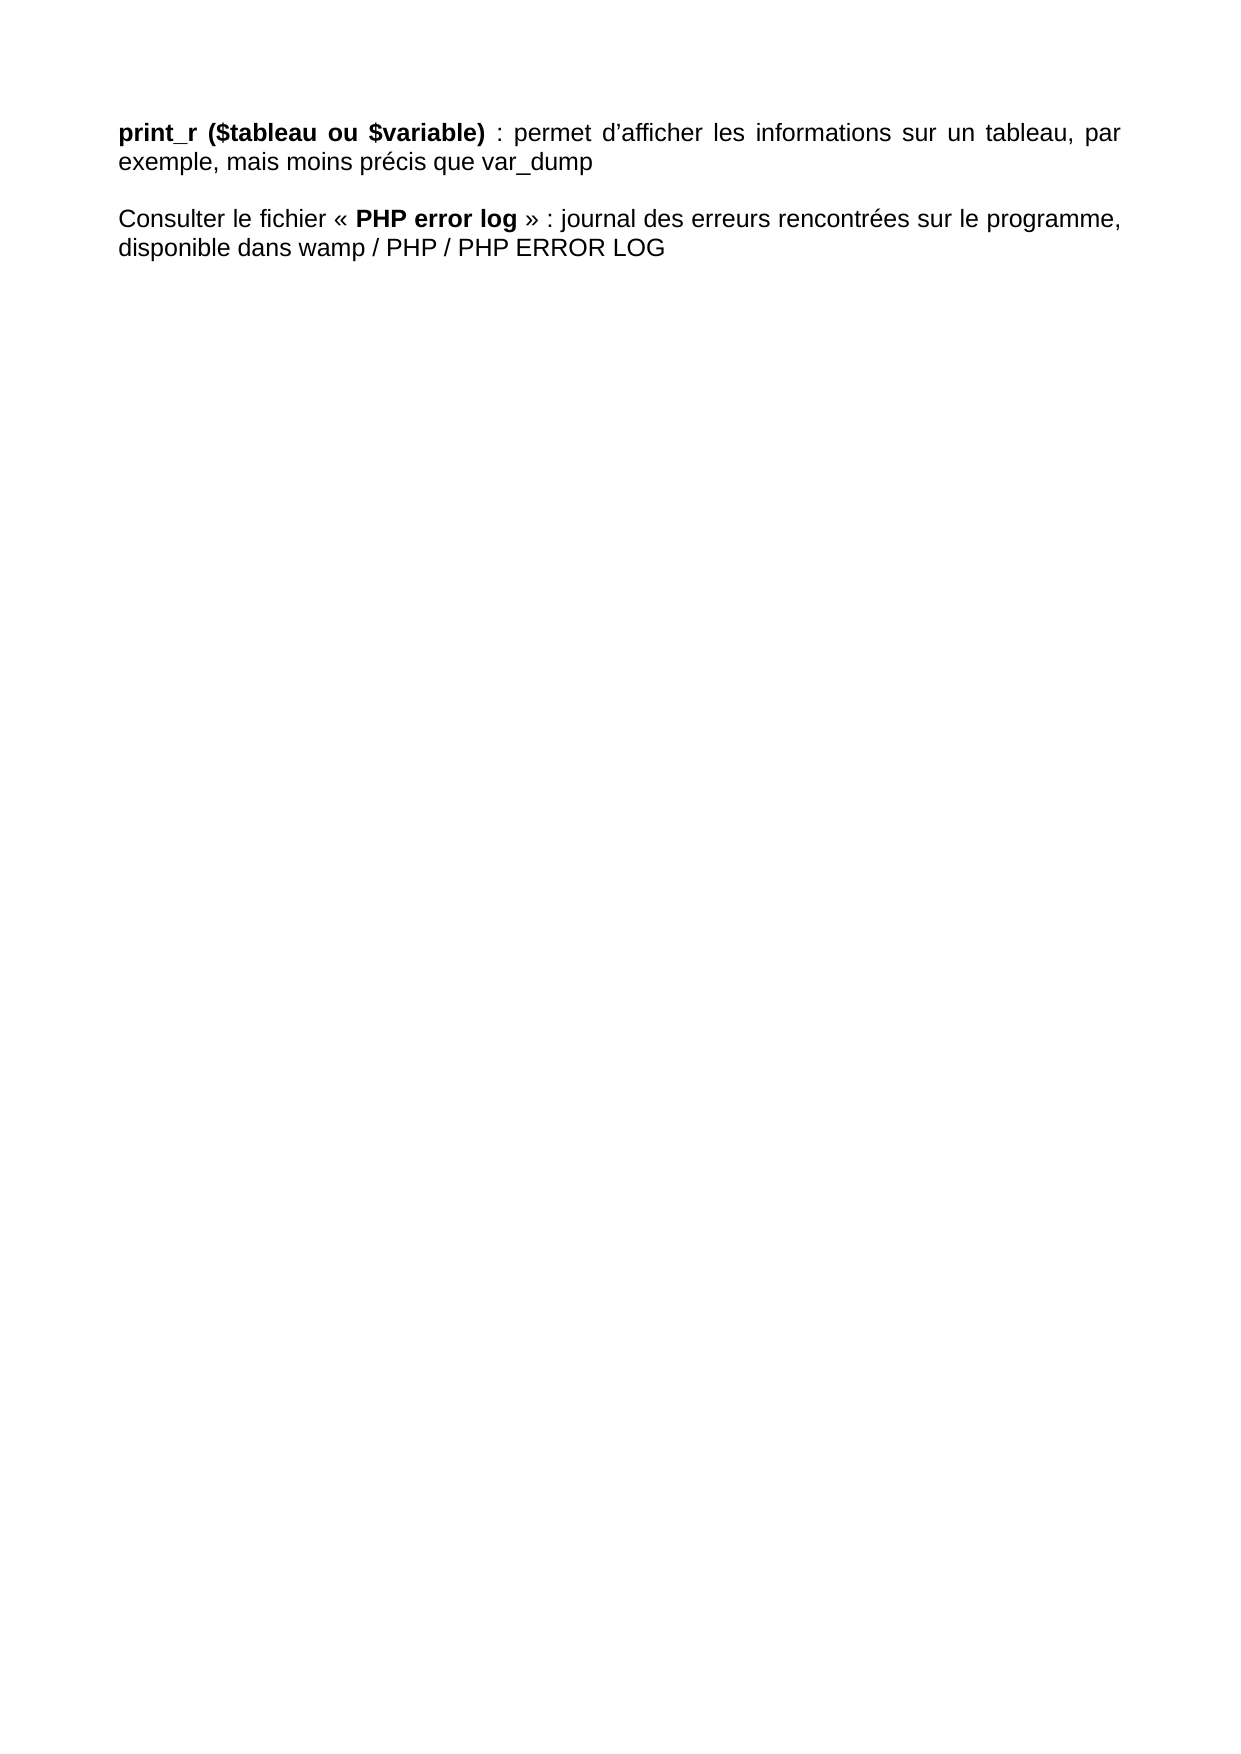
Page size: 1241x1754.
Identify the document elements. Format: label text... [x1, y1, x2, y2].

text Consulter le fichier « PHP error log » : journal des erreurs rencontrées sur le programme, disponible dans wamp / PHP / PHP ERROR LOG [118, 204, 1122, 262]
text print_r ($tableau ou $variable) : permet d’afficher les informations sur un tableau, par exemple, mais moins précis que var_dump [118, 118, 1122, 176]
